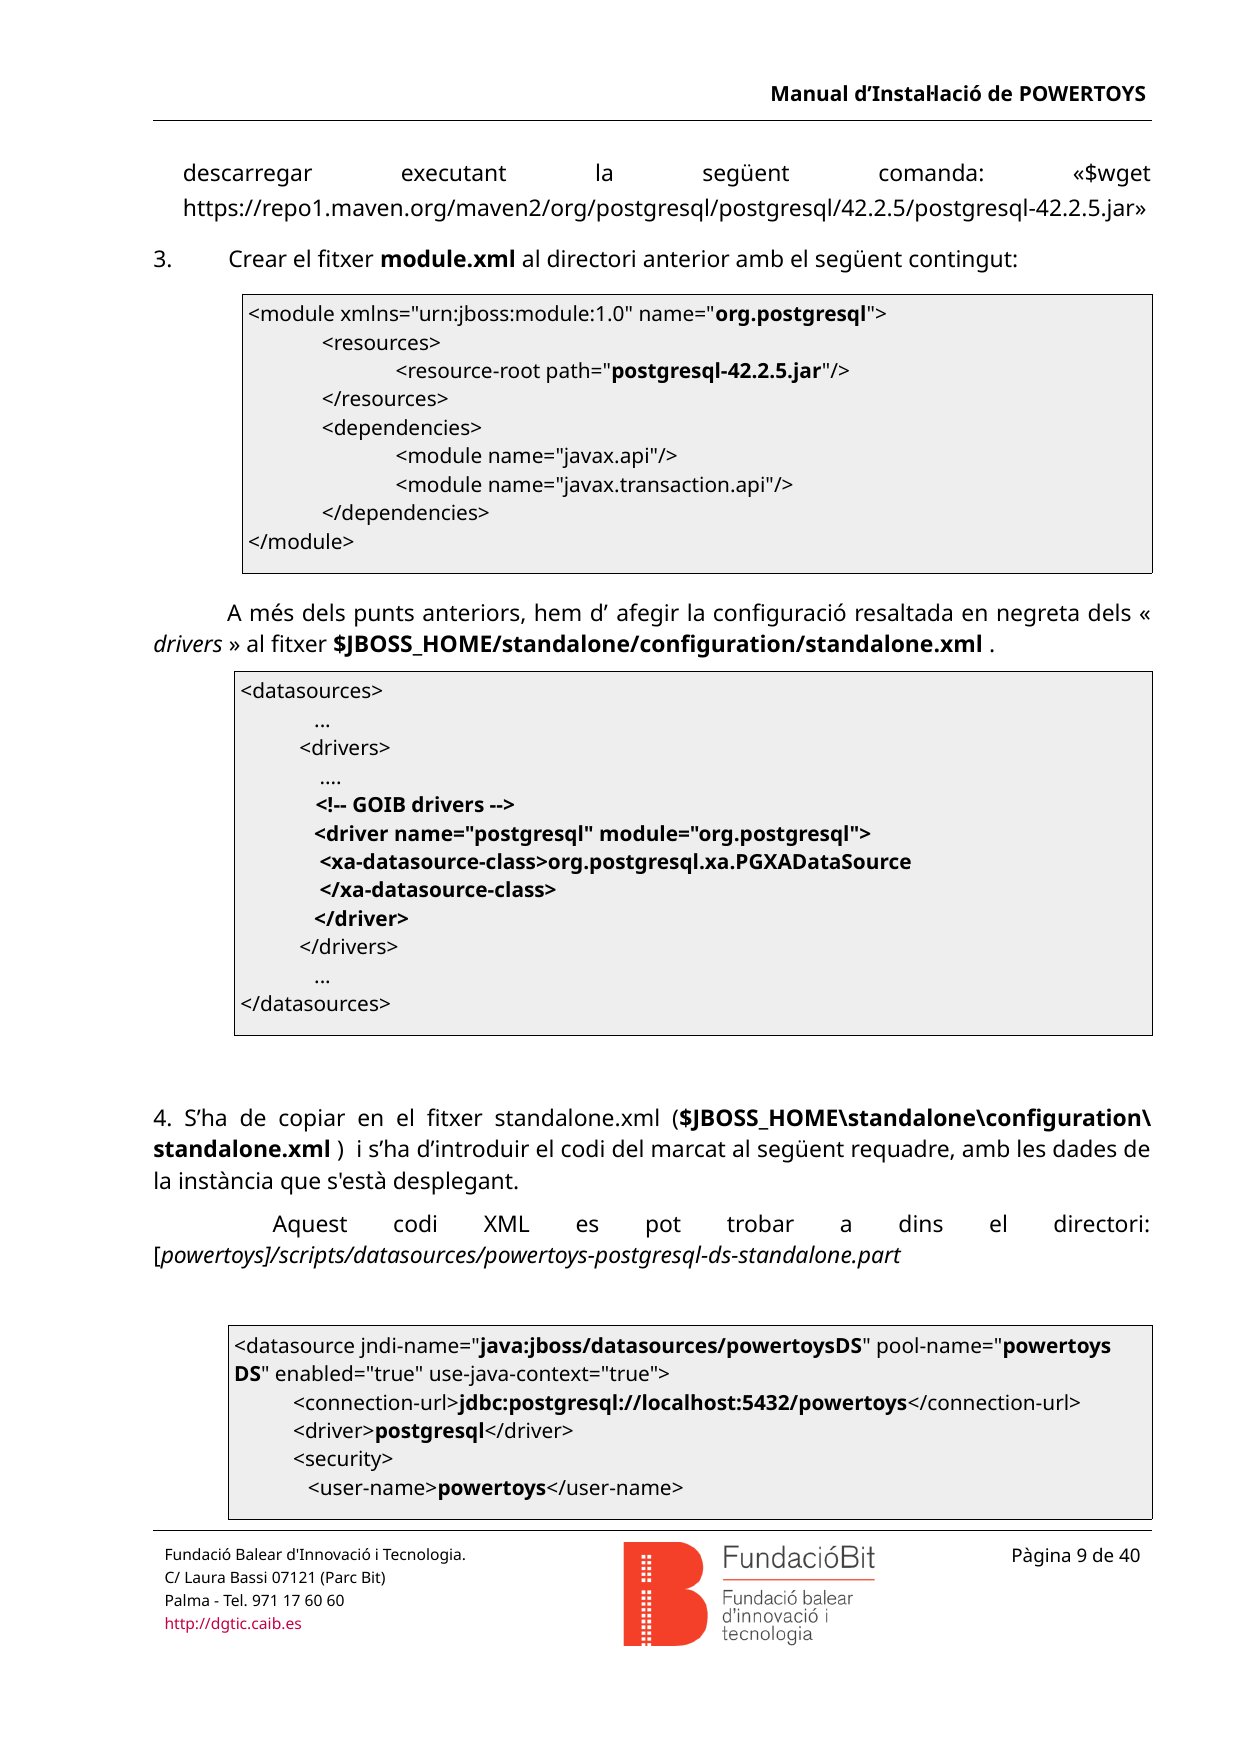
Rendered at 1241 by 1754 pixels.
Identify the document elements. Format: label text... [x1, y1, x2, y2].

table_header <datasources> ... <drivers> .... <!-- GOIB drivers --> <driver name="postgresql" module="org.postgresql"> <xa-datasource-class>org.postgresql.xa.PGXADataSource </xa-datasource-class> </driver> </drivers> ... </datasources> [235, 672, 1152, 1035]
table_header <datasource jndi-name="java:jboss/datasources/powertoysDS" pool-name="powertoys DS" enabled="true" use-java-context="true"> <connection-url>jdbc:postgresql://localhost:5432/powertoys</connection-url> <driver>postgresql</driver> <security> <user-name>powertoys</user-name> [229, 1326, 1152, 1519]
picture [623, 1542, 875, 1646]
text Aquest codi XML es pot trobar a dins el directori: [powertoys]/scripts/datasources/powertoys-postgresql-ds-standalone.part [153, 1208, 1152, 1270]
text A més dels punts anteriors, hem d’ afegir la configuració resaltada en negreta dels « drivers » al fitxer $JBOSS_HOME/standalone/configuration/standalone.xml . [153, 596, 1152, 659]
list Crear el fitxer module.xml al directori anterior amb el següent contingut: [153, 243, 1152, 274]
text 4. S’ha de copiar en el fitxer standalone.xml ($JBOSS_HOME\standalone\configuration\standalone.xml ) i s’ha d’introduir el codi del marcat al següent requadre, amb les dades de la instància que s'està desplegant. [153, 1102, 1152, 1196]
list descarregar executant la següent comanda: «$wget https://repo1.maven.org/maven2/org/postgresql/postgresql/42.2.5/postgresql-42.2.5.jar» [153, 156, 1152, 224]
table_header <module xmlns="urn:jboss:module:1.0" name="org.postgresql"> <resources> <resource-root path="postgresql-42.2.5.jar"/> </resources> <dependencies> <module name="javax.api"/> <module name="javax.transaction.api"/> </dependencies> </module> [243, 295, 1152, 573]
